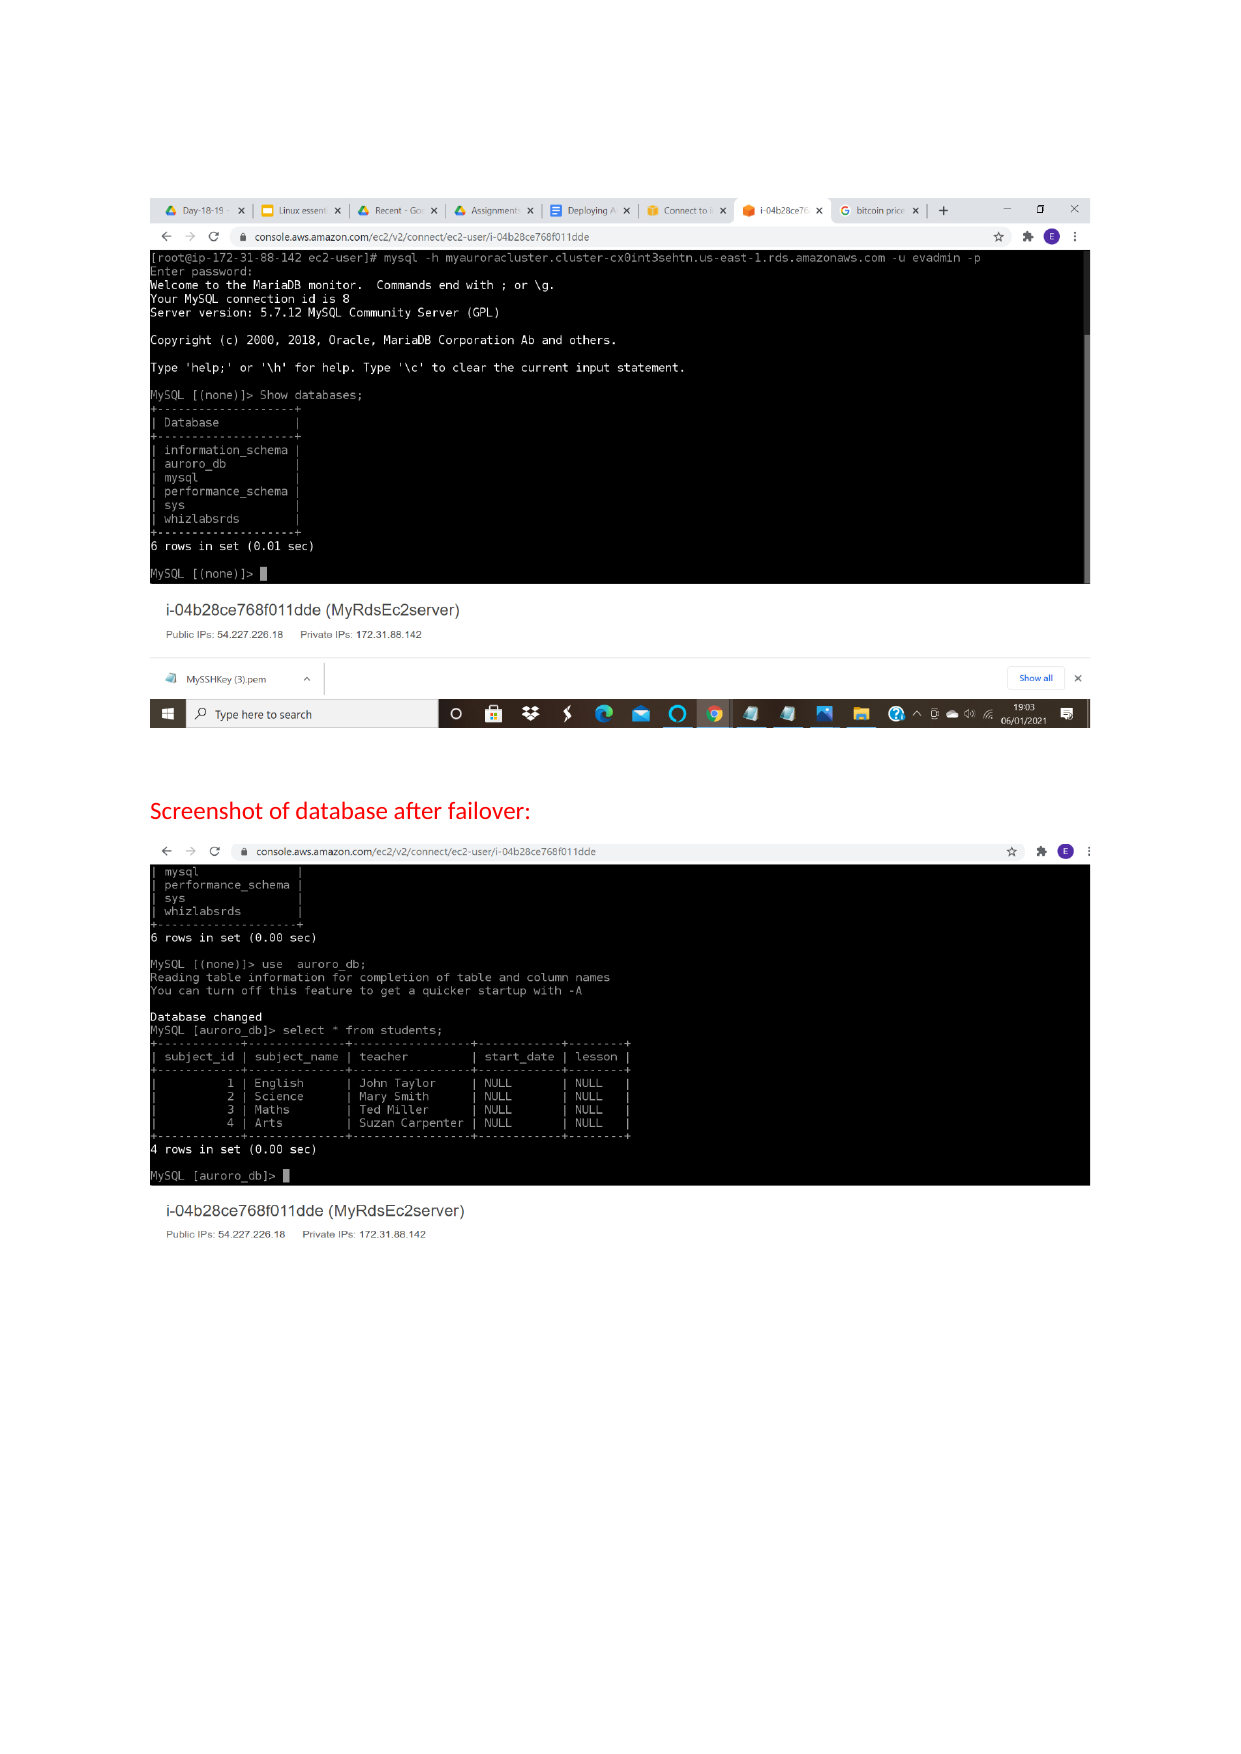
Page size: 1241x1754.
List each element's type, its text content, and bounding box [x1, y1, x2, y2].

text Screenshot of database after failover: [150, 795, 1090, 826]
